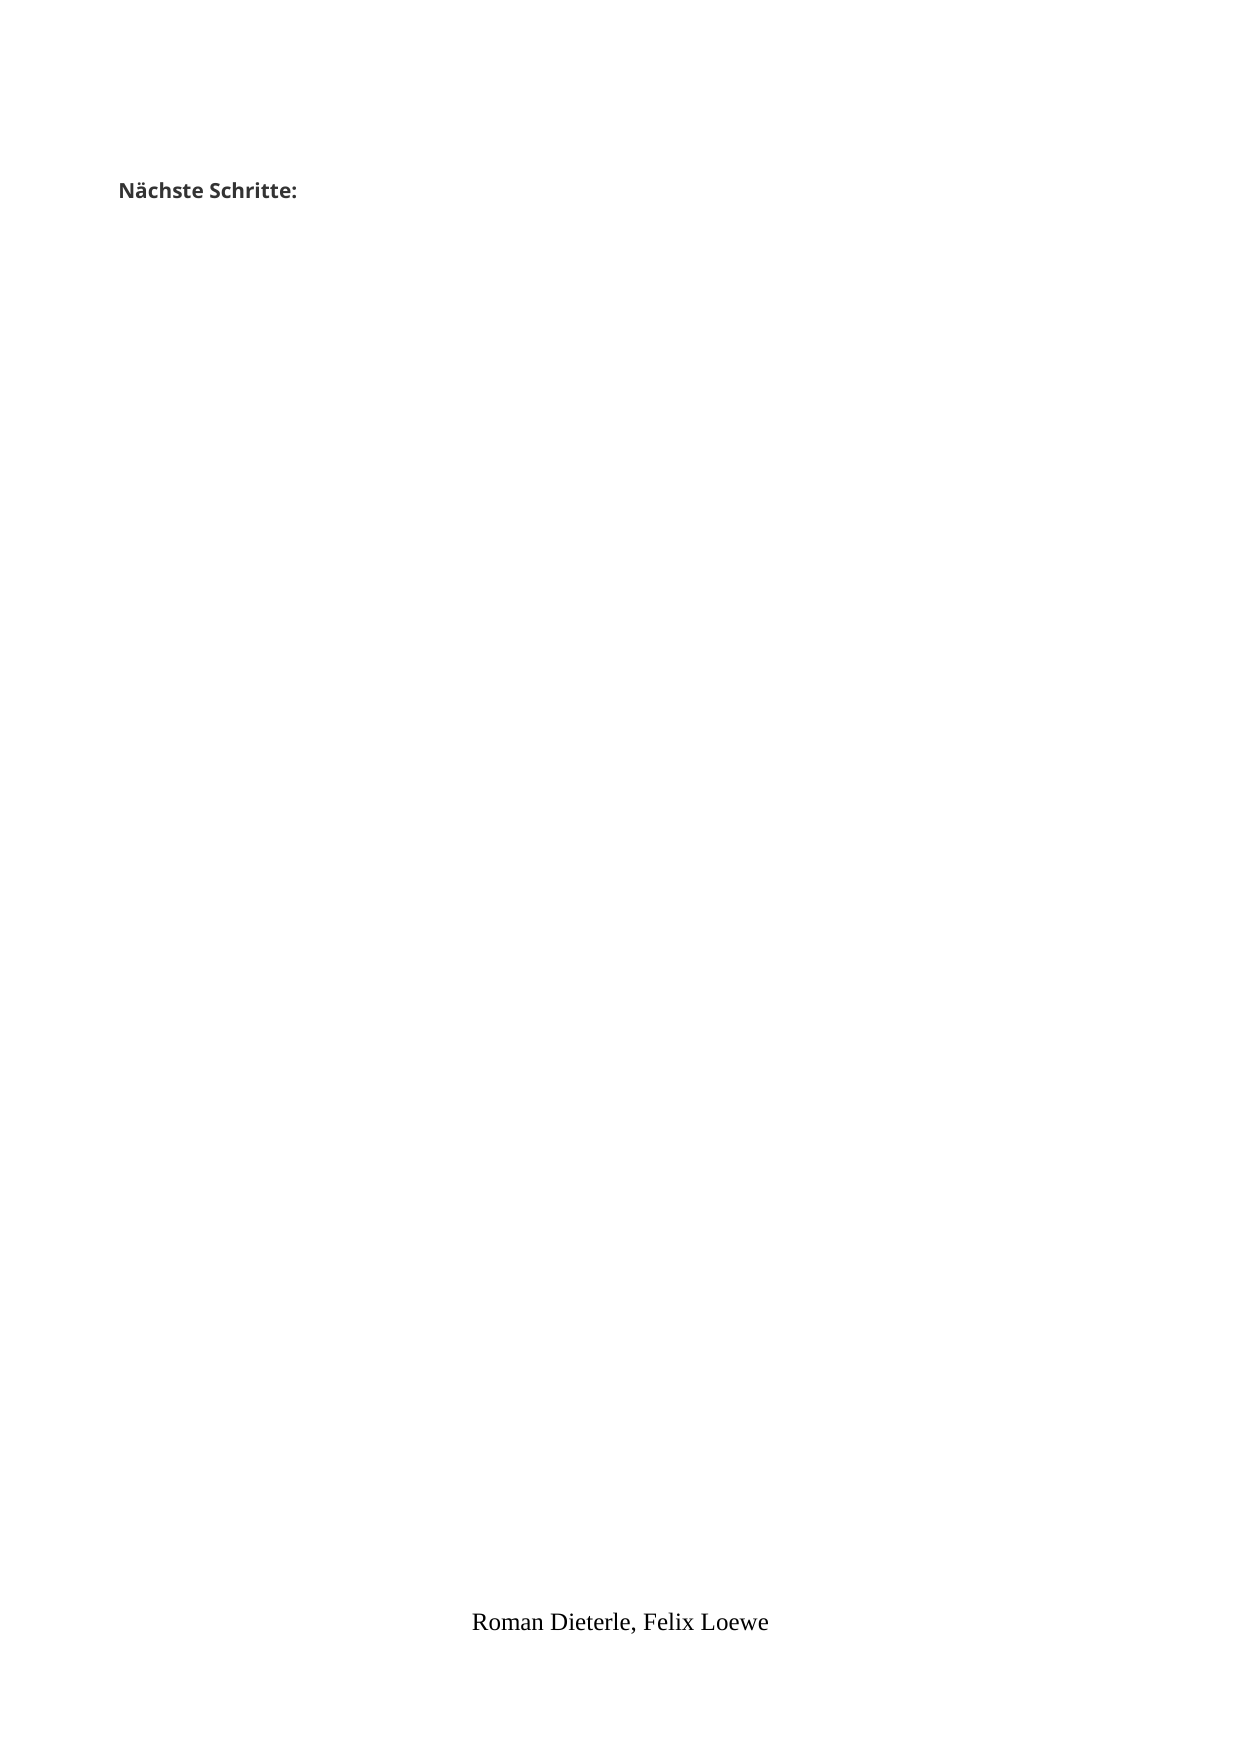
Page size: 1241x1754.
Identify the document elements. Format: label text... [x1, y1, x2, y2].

text Nächste Schritte: [118, 176, 1122, 205]
